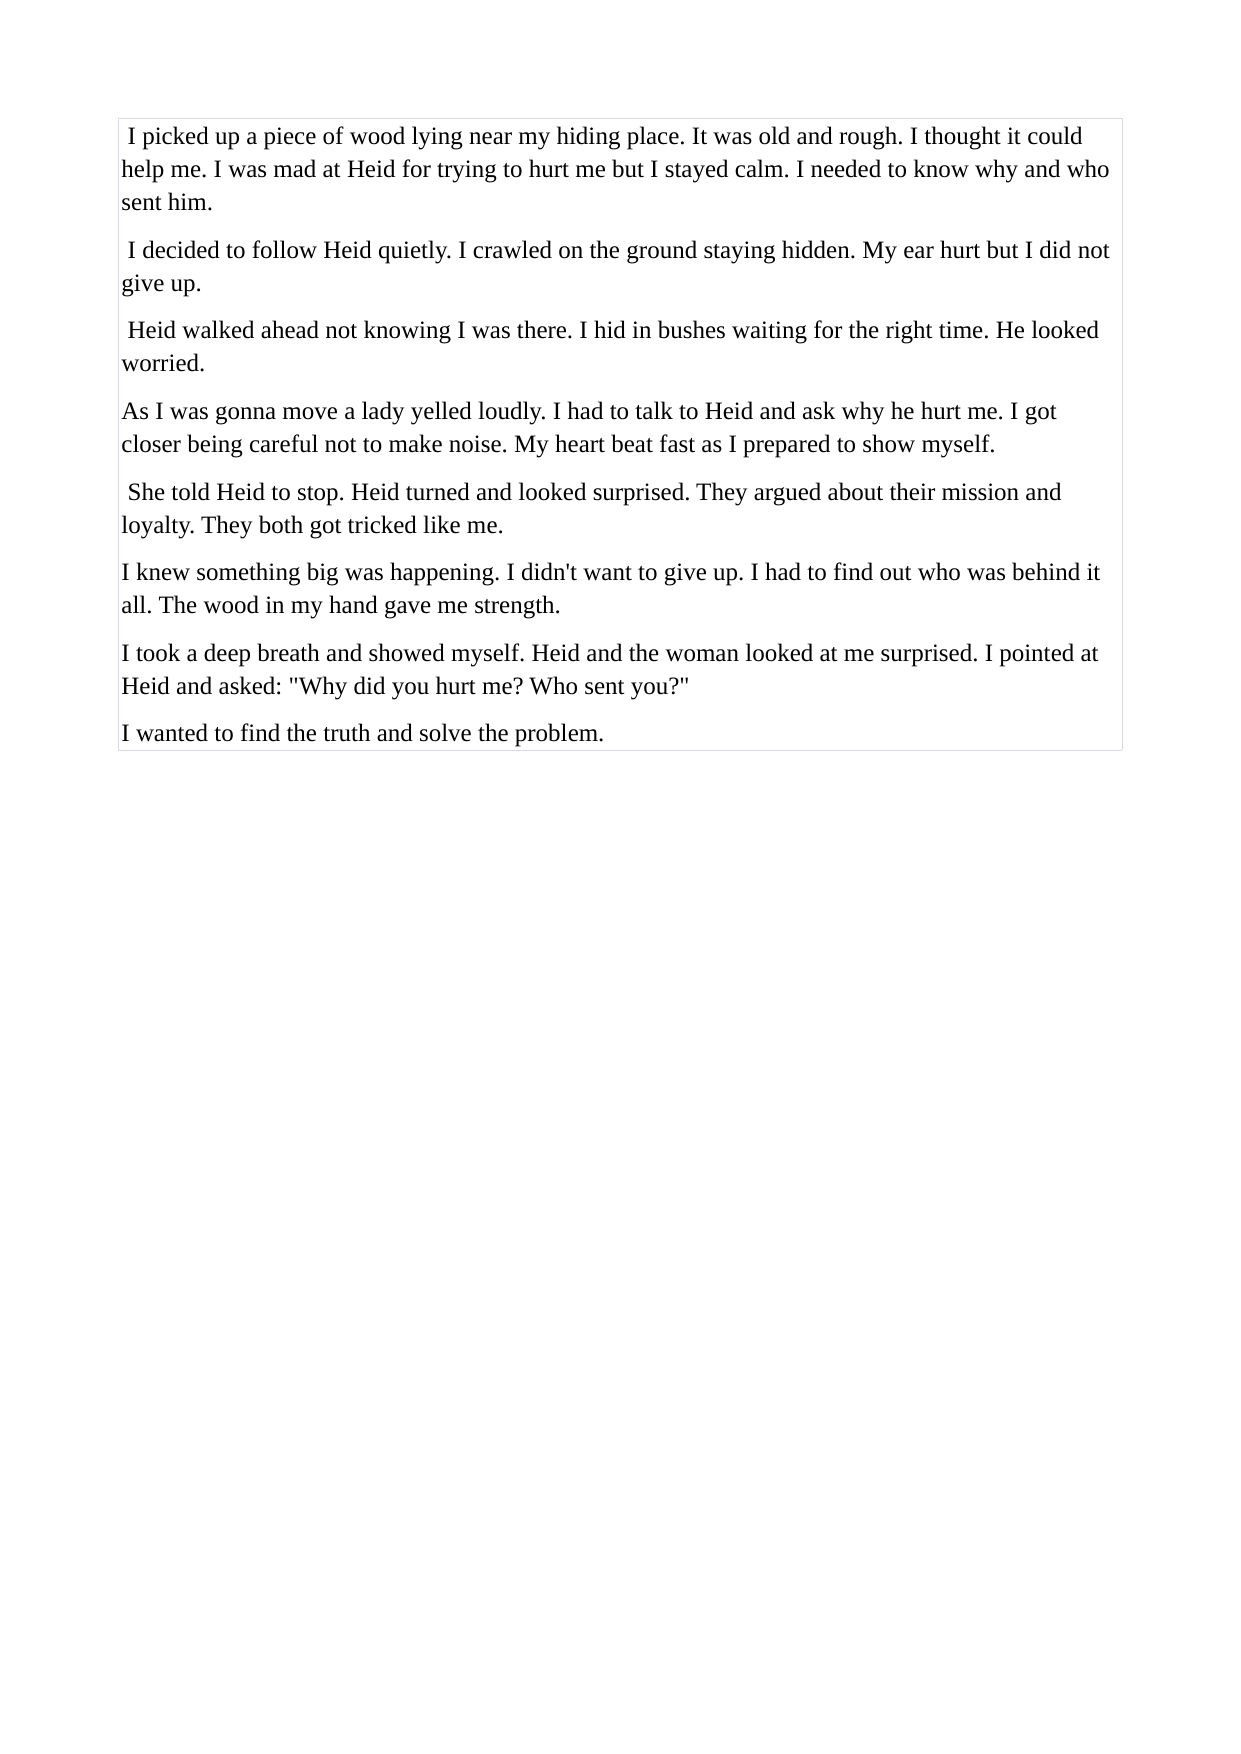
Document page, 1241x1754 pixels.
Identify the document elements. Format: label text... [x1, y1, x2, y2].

text She told Heid to stop. Heid turned and looked surprised. They argued about their mission and loyalty. They both got tricked like me. [119, 474, 1122, 538]
text I knew something big was happening. I didn't want to give up. I had to find out who was behind it all. The wood in my hand gave me strength. [119, 554, 1122, 619]
text Heid walked ahead not knowing I was there. I hid in bushes waiting for the right time. He looked worried. [119, 312, 1122, 377]
text As I was gonna move a lady yelled loudly. I had to talk to Heid and ask why he hurt me. I got closer being careful not to make noise. My heart beat fast as I prepared to show myself. [119, 393, 1122, 458]
text I wanted to find the truth and solve the problem. [119, 716, 1122, 750]
text I took a deep breath and showed myself. Heid and the woman looked at me surprised. I pointed at Heid and asked: "Why did you hurt me? Who sent you?" [119, 635, 1122, 700]
text I picked up a piece of wood lying near my hiding place. It was old and rough. I thought it could help me. I was mad at Heid for trying to hurt me but I stayed calm. I needed to know why and who sent him. [119, 119, 1122, 216]
text I decided to follow Heid quietly. I crawled on the ground staying hidden. My ear hurt but I did not give up. [119, 232, 1122, 297]
